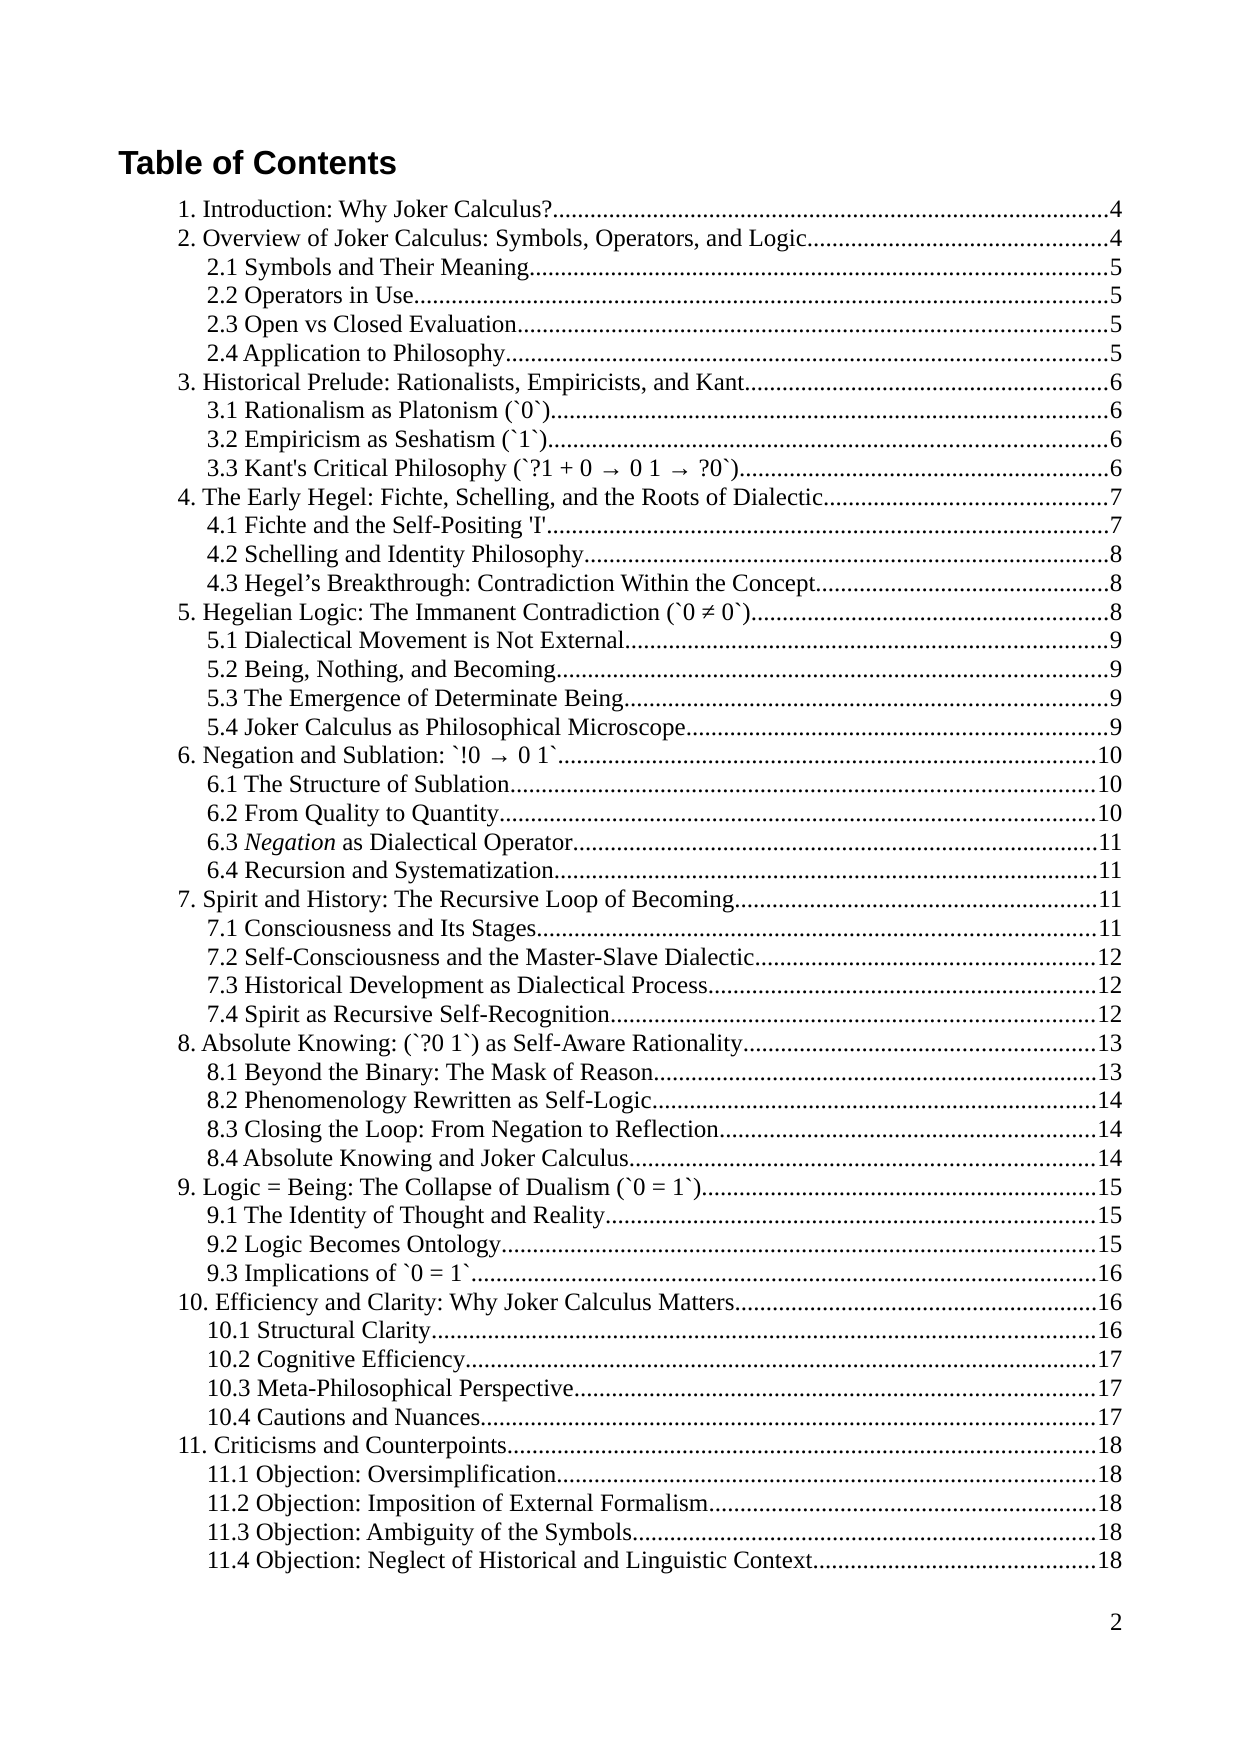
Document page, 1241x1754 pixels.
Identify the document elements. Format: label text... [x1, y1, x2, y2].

text 3.1 Rationalism as Platonism (`0`) 6 [207, 395, 1122, 424]
text 3. Historical Prelude: Rationalists, Empiricists, and Kant 6 [177, 367, 1122, 395]
text 9.2 Logic Becomes Ontology 15 [207, 1229, 1122, 1258]
text 10.4 Cautions and Nuances 17 [207, 1402, 1122, 1430]
text 5. Hegelian Logic: The Immanent Contradiction (`0 ≠ 0`) 8 [177, 597, 1122, 625]
text 10. Efficiency and Clarity: Why Joker Calculus Matters 16 [177, 1287, 1122, 1315]
text 9.1 The Identity of Thought and Reality 15 [207, 1200, 1122, 1229]
text 7. Spirit and History: The Recursive Loop of Becoming 11 [177, 884, 1122, 913]
text 7.1 Consciousness and Its Stages 11 [207, 913, 1122, 942]
text 4.1 Fichte and the Self-Positing 'I' 7 [207, 510, 1122, 539]
text 11.3 Objection: Ambiguity of the Symbols 18 [207, 1517, 1122, 1545]
text 6.2 From Quality to Quantity 10 [207, 798, 1122, 827]
text 6.4 Recursion and Systematization 11 [207, 855, 1122, 884]
text 2.4 Application to Philosophy 5 [207, 338, 1122, 367]
subtitle Table of Contents [118, 143, 1122, 182]
text 2.2 Operators in Use 5 [207, 280, 1122, 309]
text 6.3 Negation as Dialectical Operator 11 [207, 827, 1122, 855]
text 1. Introduction: Why Joker Calculus? 4 [177, 194, 1122, 223]
text 4.3 Hegel’s Breakthrough: Contradiction Within the Concept 8 [207, 568, 1122, 597]
text 8.1 Beyond the Binary: The Mask of Reason 13 [207, 1057, 1122, 1085]
text 3.3 Kant's Critical Philosophy (`?1 + 0 → 0 1 → ?0`) 6 [207, 453, 1122, 482]
text 11.1 Objection: Oversimplification 18 [207, 1459, 1122, 1488]
text 5.2 Being, Nothing, and Becoming 9 [207, 654, 1122, 683]
text 6.1 The Structure of Sublation 10 [207, 769, 1122, 798]
text 3.2 Empiricism as Seshatism (`1`) 6 [207, 424, 1122, 453]
text 2.3 Open vs Closed Evaluation 5 [207, 309, 1122, 338]
text 8.2 Phenomenology Rewritten as Self-Logic 14 [207, 1085, 1122, 1114]
text 5.4 Joker Calculus as Philosophical Microscope 9 [207, 712, 1122, 740]
text 11. Criticisms and Counterpoints 18 [177, 1430, 1122, 1459]
text 5.1 Dialectical Movement is Not External 9 [207, 625, 1122, 654]
text 7.2 Self-Consciousness and the Master-Slave Dialectic 12 [207, 942, 1122, 970]
text 4.2 Schelling and Identity Philosophy 8 [207, 539, 1122, 568]
text 10.1 Structural Clarity 16 [207, 1315, 1122, 1344]
text 9. Logic = Being: The Collapse of Dualism (`0 = 1`) 15 [177, 1172, 1122, 1200]
text 6. Negation and Sublation: `!0 → 0 1` 10 [177, 740, 1122, 769]
text 8.4 Absolute Knowing and Joker Calculus 14 [207, 1143, 1122, 1172]
text 4. The Early Hegel: Fichte, Schelling, and the Roots of Dialectic 7 [177, 482, 1122, 510]
text 8. Absolute Knowing: (`?0 1`) as Self-Aware Rationality 13 [177, 1028, 1122, 1057]
text 7.3 Historical Development as Dialectical Process 12 [207, 970, 1122, 999]
text 8.3 Closing the Loop: From Negation to Reflection 14 [207, 1114, 1122, 1143]
text 9.3 Implications of `0 = 1` 16 [207, 1258, 1122, 1287]
text 2. Overview of Joker Calculus: Symbols, Operators, and Logic 4 [177, 223, 1122, 252]
text 5.3 The Emergence of Determinate Being 9 [207, 683, 1122, 712]
text 7.4 Spirit as Recursive Self-Recognition 12 [207, 999, 1122, 1028]
text 10.3 Meta-Philosophical Perspective 17 [207, 1373, 1122, 1402]
text 2.1 Symbols and Their Meaning 5 [207, 252, 1122, 280]
text 11.2 Objection: Imposition of External Formalism 18 [207, 1488, 1122, 1517]
text 10.2 Cognitive Efficiency 17 [207, 1344, 1122, 1373]
text 11.4 Objection: Neglect of Historical and Linguistic Context 18 [207, 1545, 1122, 1574]
